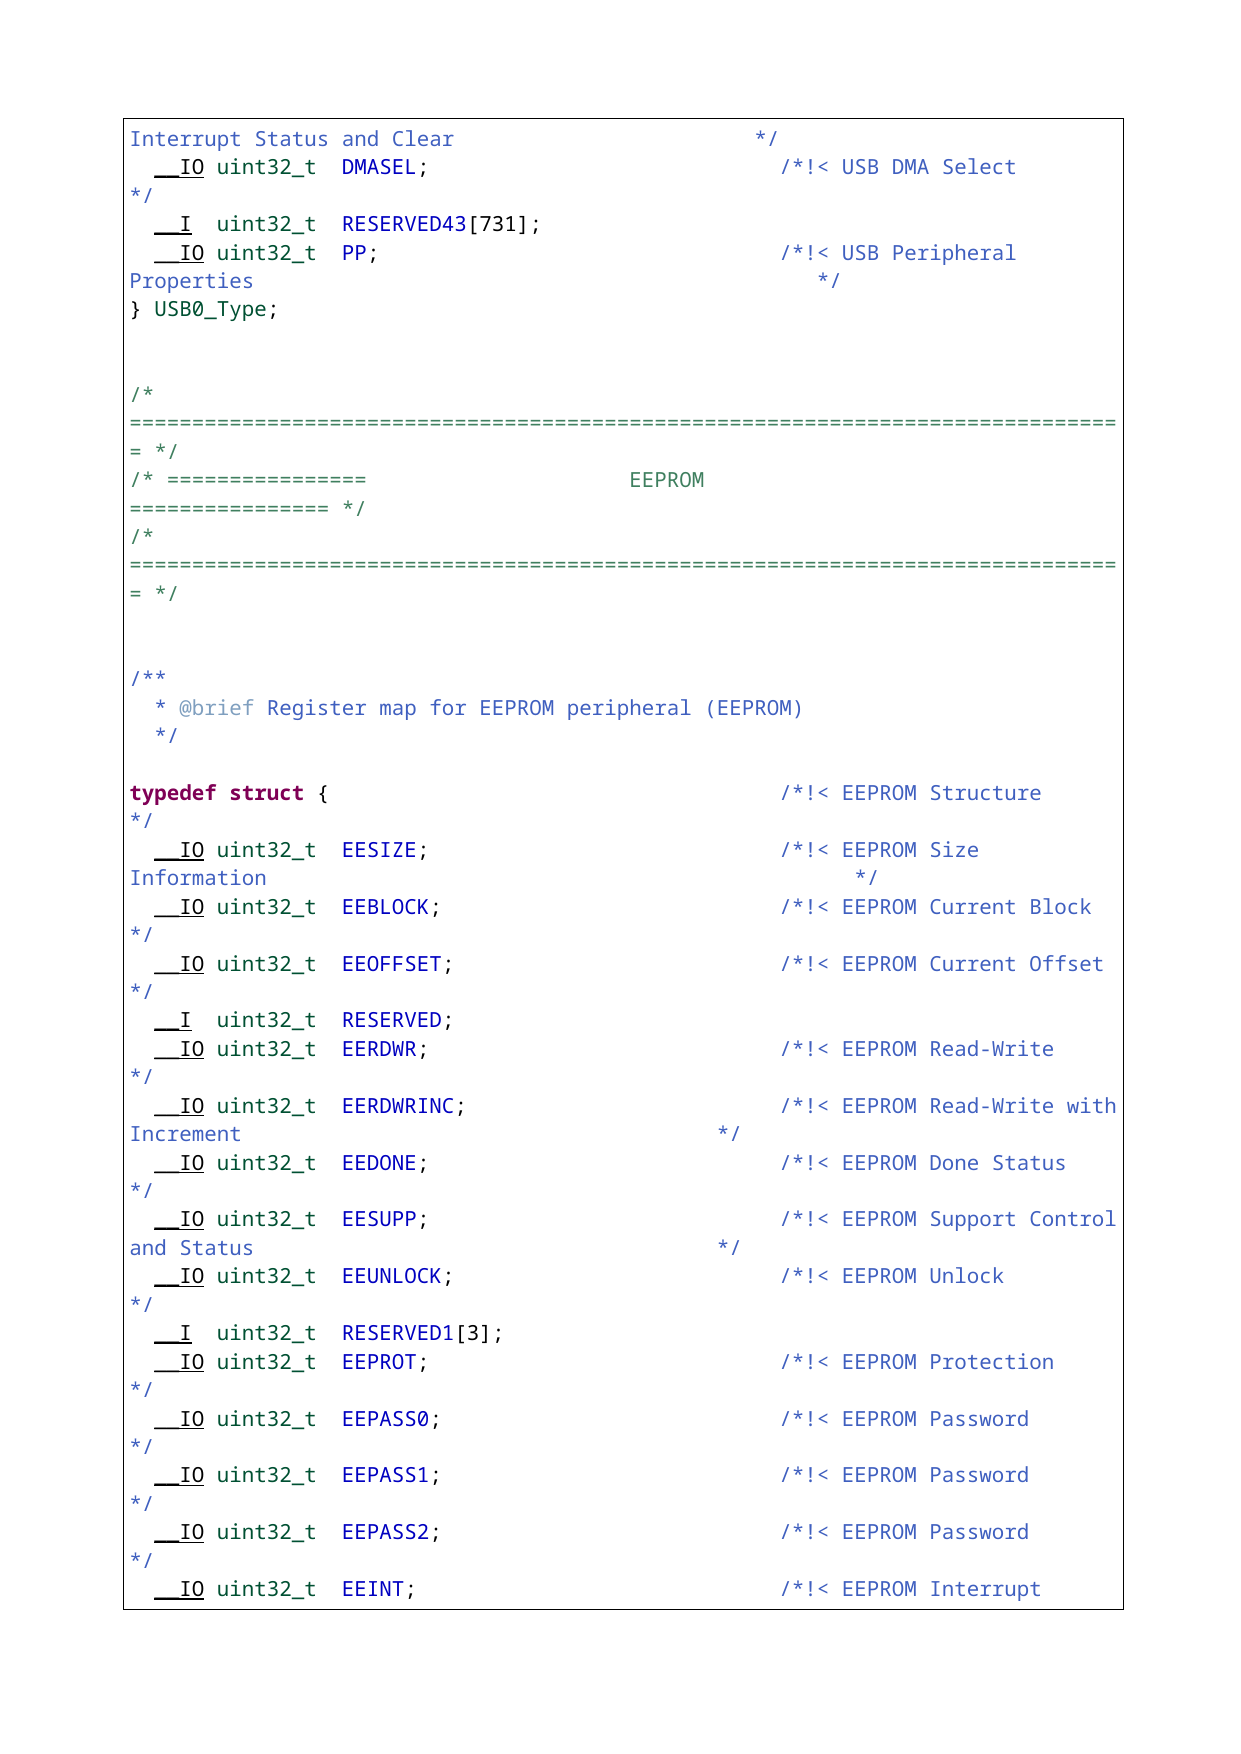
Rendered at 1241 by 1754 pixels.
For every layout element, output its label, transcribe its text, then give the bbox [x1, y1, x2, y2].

table_cell Interrupt Status and Clear */ __IO uint32_t DMASEL; /*!< USB DMA Select */ __I uint32_t RESERVED43[731]; __IO uint32_t PP; /*!< USB Peripheral Properties */ } USB0_Type; /* ================================================================================ */ /* ================ EEPROM ================ */ /* ================================================================================ */ /** * @brief Register map for EEPROM peripheral (EEPROM) */ typedef struct { /*!< EEPROM Structure */ __IO uint32_t EESIZE; /*!< EEPROM Size Information */ __IO uint32_t EEBLOCK; /*!< EEPROM Current Block */ __IO uint32_t EEOFFSET; /*!< EEPROM Current Offset */ __I uint32_t RESERVED; __IO uint32_t EERDWR; /*!< EEPROM Read-Write */ __IO uint32_t EERDWRINC; /*!< EEPROM Read-Write with Increment */ __IO uint32_t EEDONE; /*!< EEPROM Done Status */ __IO uint32_t EESUPP; /*!< EEPROM Support Control and Status */ __IO uint32_t EEUNLOCK; /*!< EEPROM Unlock */ __I uint32_t RESERVED1[3]; __IO uint32_t EEPROT; /*!< EEPROM Protection */ __IO uint32_t EEPASS0; /*!< EEPROM Password */ __IO uint32_t EEPASS1; /*!< EEPROM Password */ __IO uint32_t EEPASS2; /*!< EEPROM Password */ __IO uint32_t EEINT; /*!< EEPROM Interrupt [124, 119, 1123, 1608]
